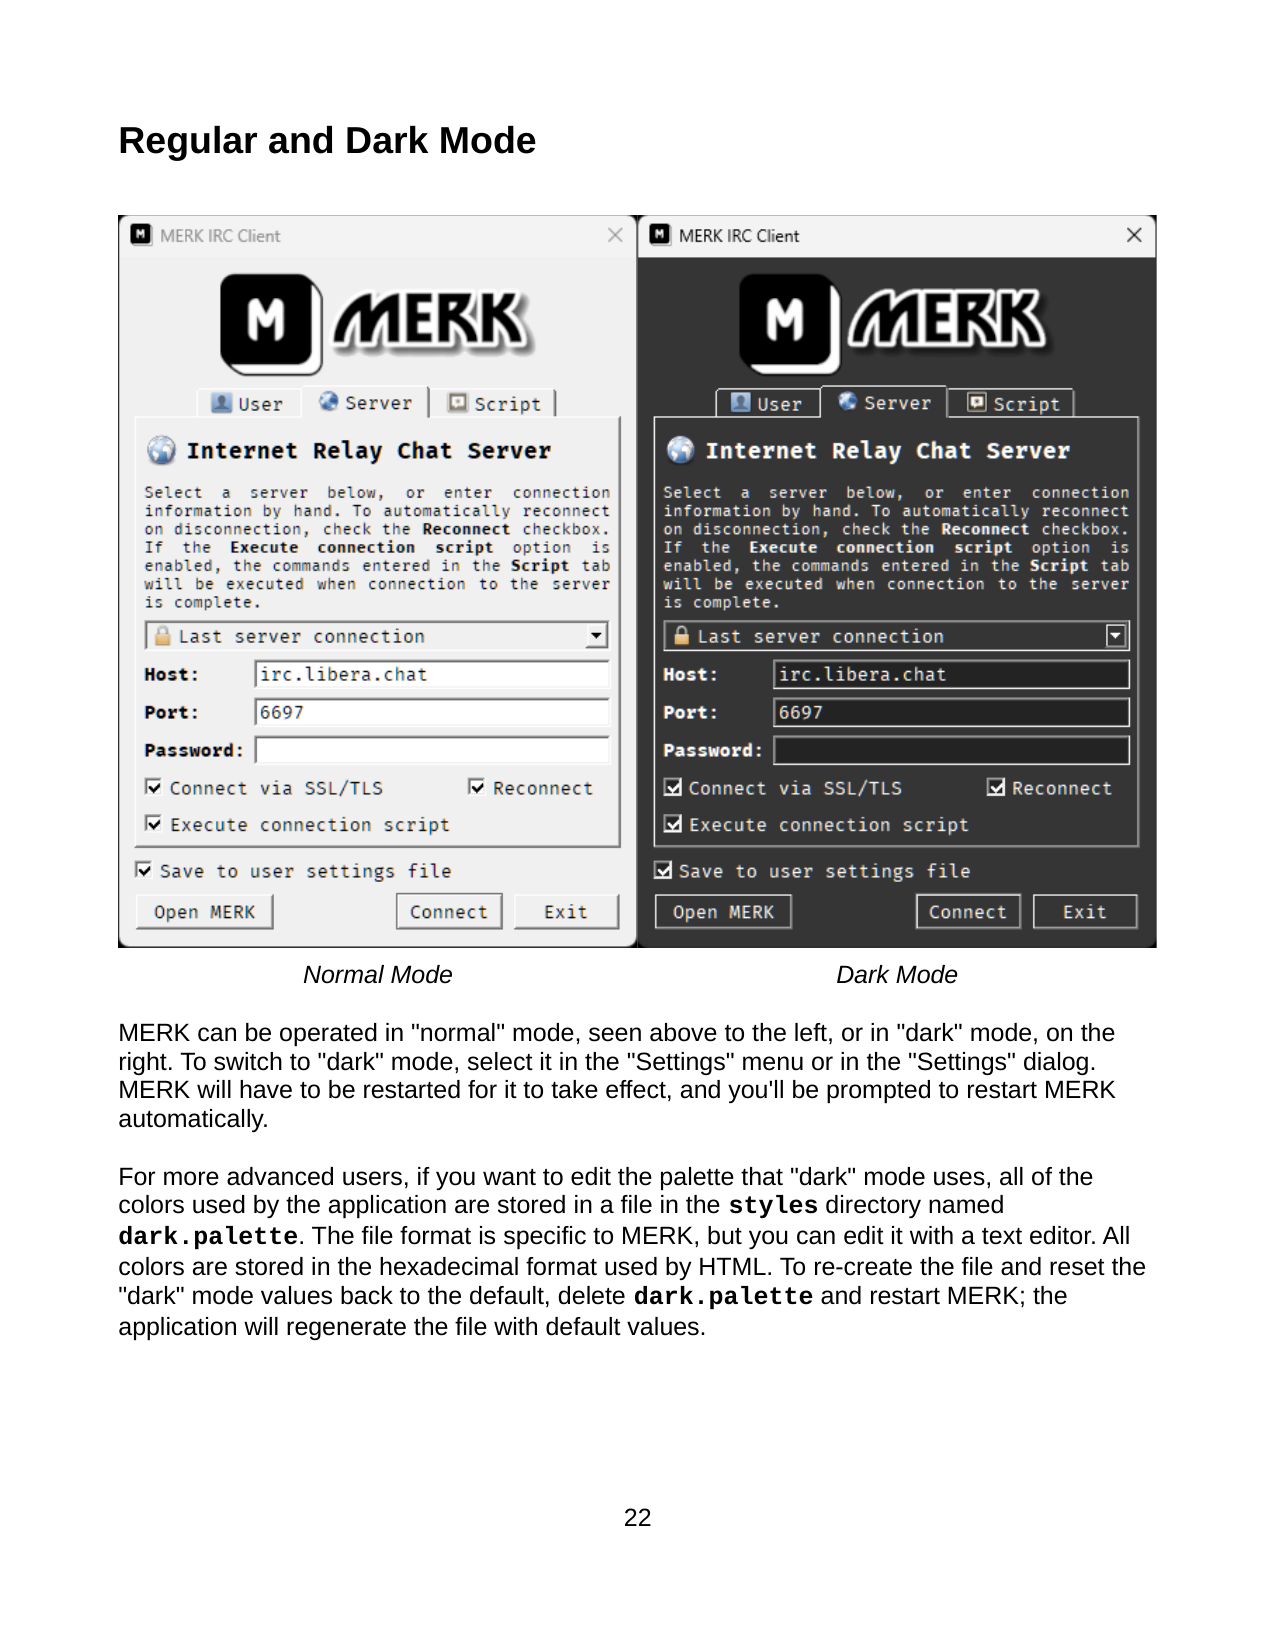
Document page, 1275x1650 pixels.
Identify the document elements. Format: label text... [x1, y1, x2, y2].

subtitle Regular and Dark Mode [118, 118, 1157, 161]
table_header [638, 203, 1157, 215]
table_header [638, 948, 1157, 989]
table_header [118, 203, 637, 215]
text For more advanced users, if you want to edit the palette that "dark" mode uses, all of the colors used by the application are stored in a file in the styles directory named dark.palette. The file format is specific to MERK, but you can edit it with a text editor. All colors are stored in the hexadecimal format used by HTML. To re-create the file and reset the "dark" mode values back to the default, delete dark.palette and restart MERK; the application will regenerate the file with default values. [118, 1162, 1157, 1341]
picture [118, 215, 1157, 948]
table_header [118, 948, 637, 989]
text MERK can be operated in "normal" mode, seen above to the left, or in "dark" mode, on the right. To switch to "dark" mode, select it in the "Settings" menu or in the "Settings" dialog. MERK will have to be restarted for it to take effect, and you'll be prompted to restart MERK automatically. [118, 1018, 1157, 1133]
